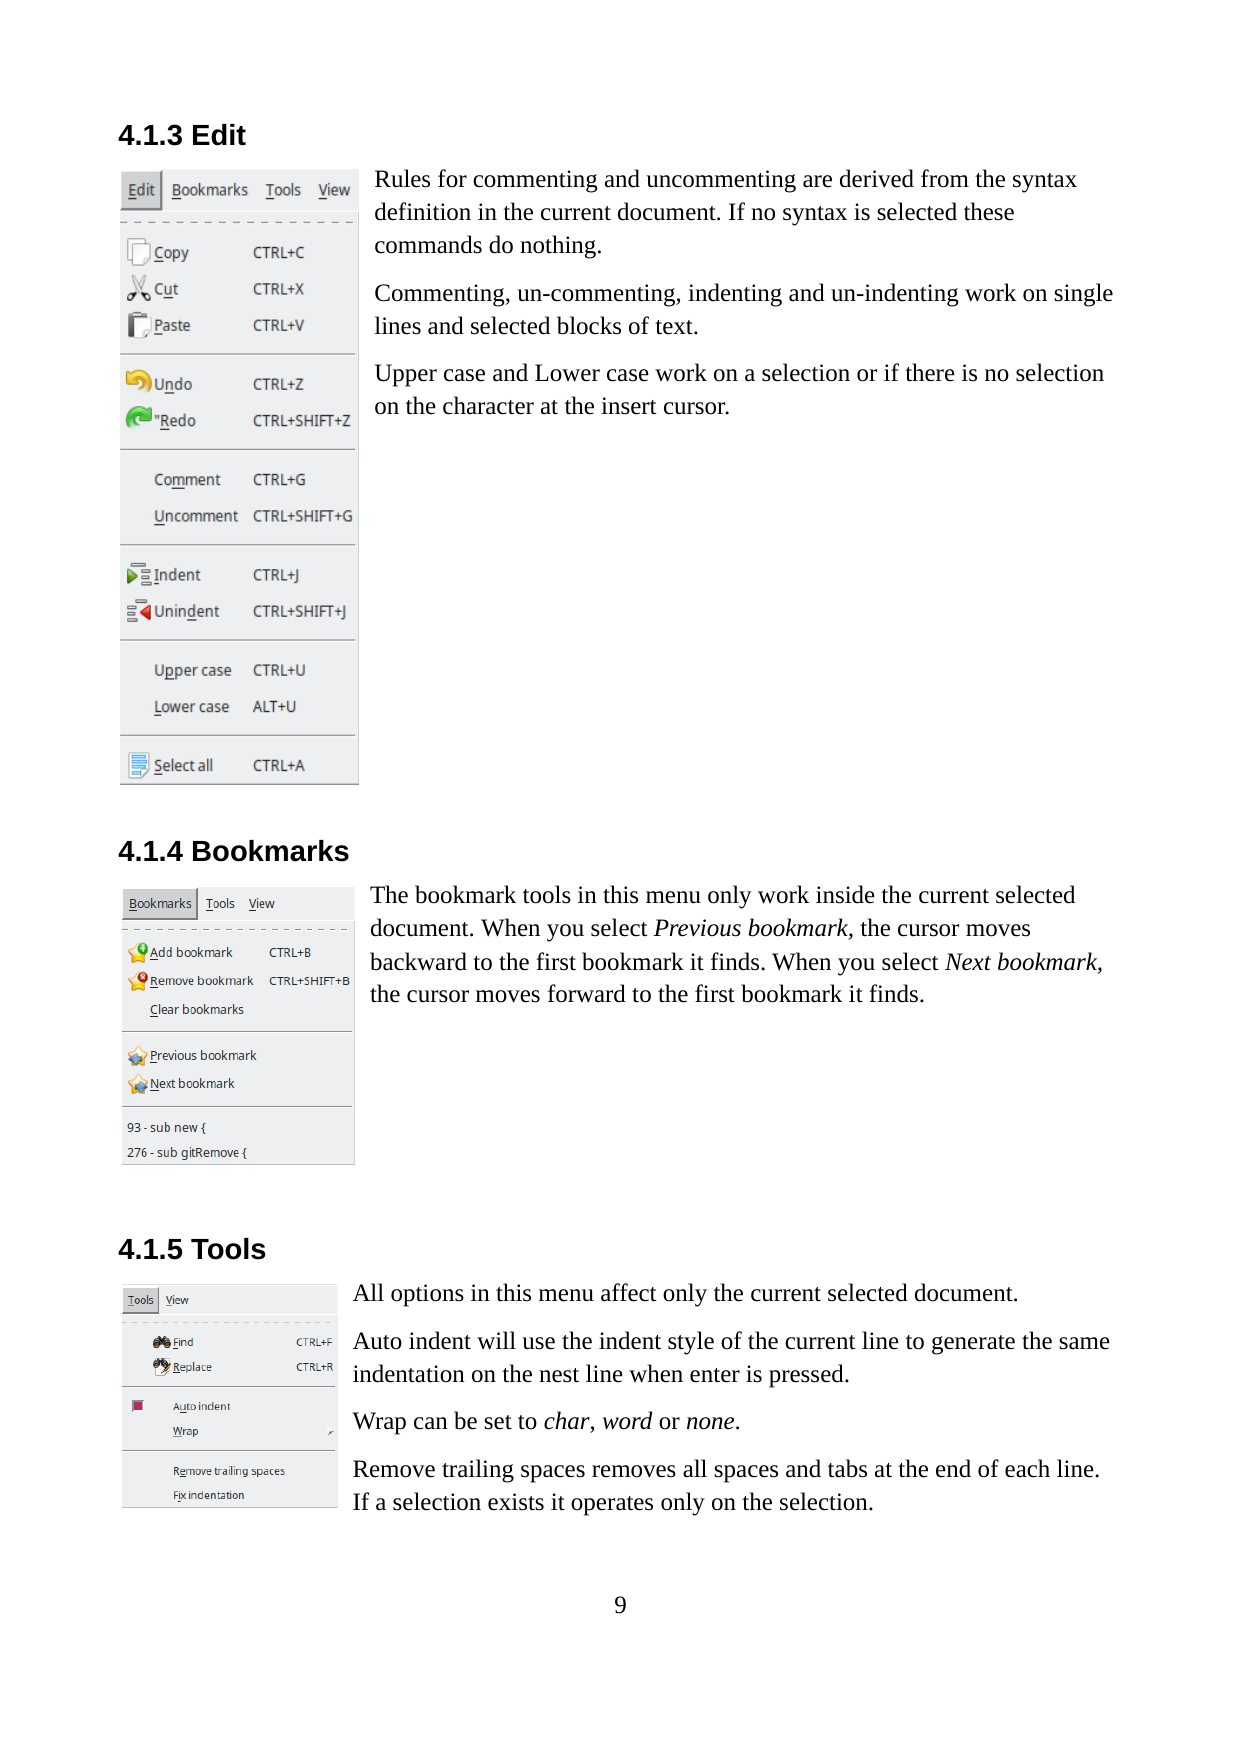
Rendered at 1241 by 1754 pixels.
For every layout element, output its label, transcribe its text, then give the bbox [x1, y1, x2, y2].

picture [119, 168, 359, 785]
subtitle 4.1.3 Edit [118, 118, 1122, 152]
text Rules for commenting and uncommenting are derived from the syntax definition in the current document. If no syntax is selected these commands do nothing. [105, 153, 1122, 800]
text Wrap can be set to char, word or none. [352, 1406, 1122, 1435]
subtitle 4.1.5 Tools [118, 1232, 1122, 1266]
text All options in this menu affect only the current selected document. [107, 1269, 1122, 1522]
text Upper case and Lower case work on a selection or if there is no selection on the character at the insert cursor. [374, 358, 1122, 420]
text The bookmark tools in this menu only work inside the current selected document. When you select Previous bookmark, the cursor moves backward to the first bookmark it finds. When you select Next bookmark, the cursor moves forward to the first bookmark it finds. [106, 872, 1122, 1179]
text Commenting, un-commenting, indenting and un-indenting work on single lines and selected blocks of text. [374, 278, 1122, 339]
text Remove trailing spaces removes all spaces and tabs at the end of each line. If a selection exists it operates only on the selection. [352, 1454, 1122, 1516]
picture [121, 1284, 338, 1508]
subtitle 4.1.4 Bookmarks [118, 834, 1122, 868]
text Auto indent will use the indent style of the current line to generate the same indentation on the nest line when enter is pressed. [352, 1326, 1122, 1388]
picture [121, 886, 355, 1165]
